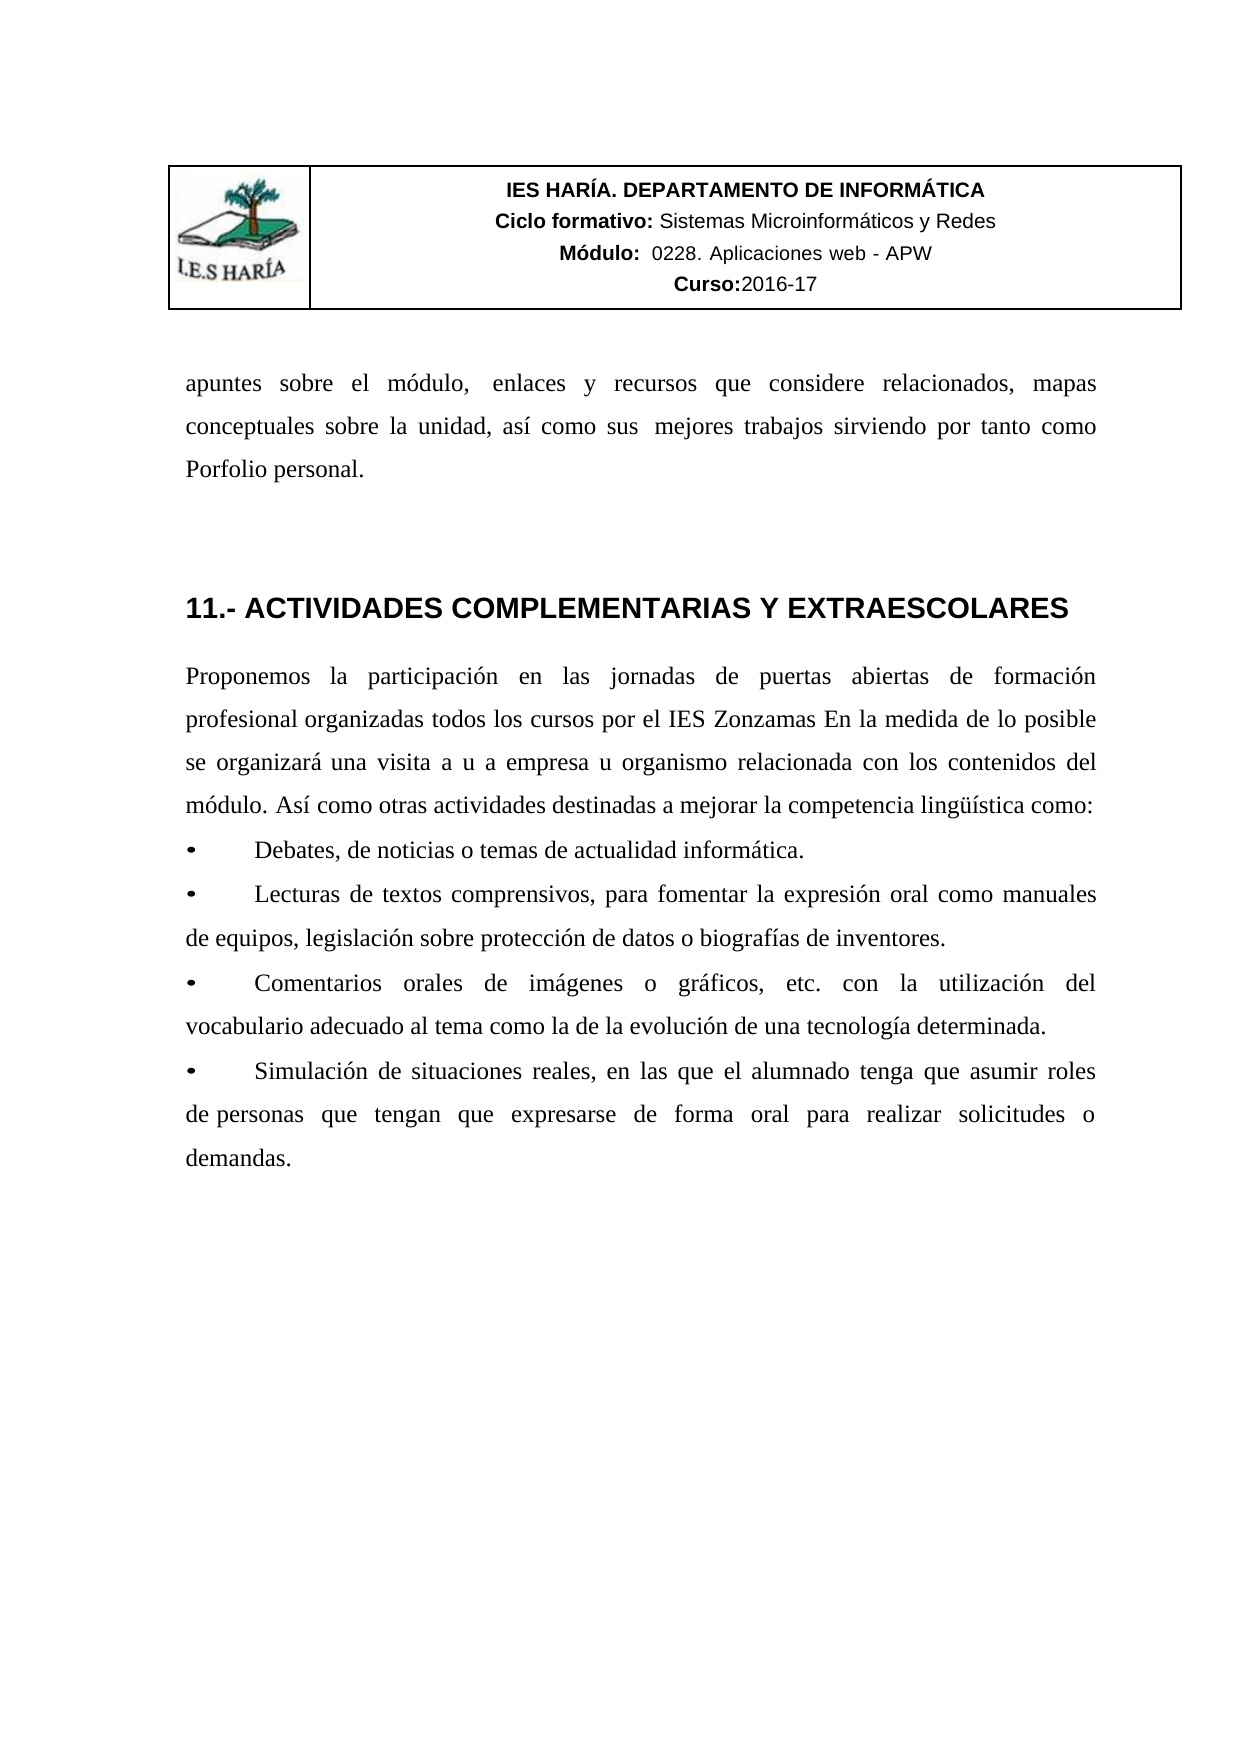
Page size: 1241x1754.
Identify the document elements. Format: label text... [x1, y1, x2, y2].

text apuntes sobre el módulo, enlaces y recursos que considere relacionados, mapas conceptuales sobre la unidad, así como sus mejores trabajos sirviendo por tanto como Porfolio personal. [185, 368, 1096, 483]
text • Debates, de noticias o temas de actualidad informática. [185, 835, 1096, 864]
text Proponemos la participación en las jornadas de puertas abiertas de formación profesional organizadas todos los cursos por el IES Zonzamas En la medida de lo posible se organizará una visita a u a empresa u organismo relacionada con los contenidos del módulo. Así como otras actividades destinadas a mejorar la competencia lingüística como: [185, 661, 1096, 818]
picture [174, 172, 305, 282]
subtitle 11.- ACTIVIDADES COMPLEMENTARIAS Y EXTRAESCOLARES [185, 591, 1096, 624]
text • Simulación de situaciones reales, en las que el alumnado tenga que asumir roles de personas que tengan que expresarse de forma oral para realizar solicitudes o demandas. [185, 1056, 1096, 1171]
text • Comentarios orales de imágenes o gráficos, etc. con la utilización del vocabulario adecuado al tema como la de la evolución de una tecnología determinada. [185, 968, 1096, 1040]
text • Lecturas de textos comprensivos, para fomentar la expresión oral como manuales de equipos, legislación sobre protección de datos o biografías de inventores. [185, 879, 1096, 952]
